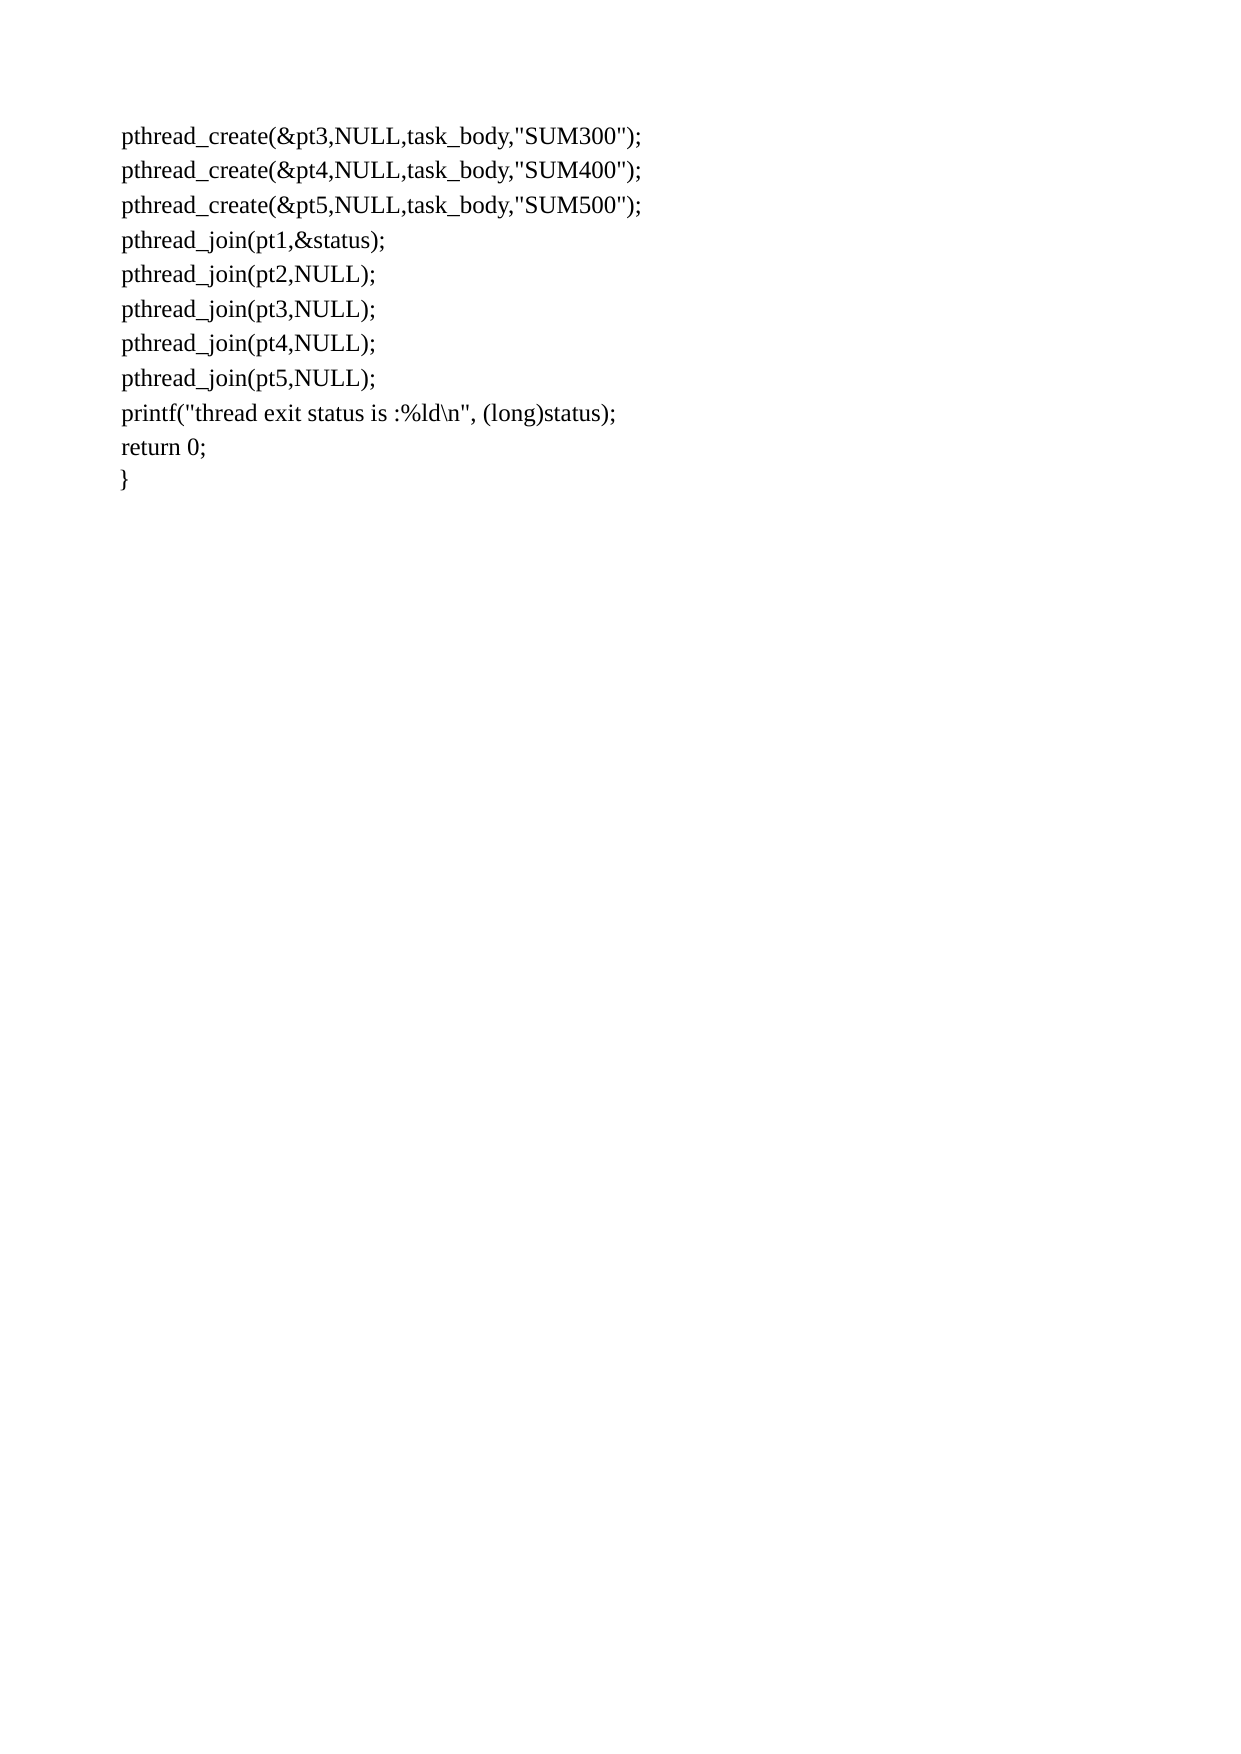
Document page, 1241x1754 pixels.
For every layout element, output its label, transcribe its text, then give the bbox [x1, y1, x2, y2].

table_header printf("thread exit status is :%ld\n", (long)status); [118, 395, 626, 429]
table_header pthread_create(&pt4,NULL,task_body,"SUM400"); [118, 153, 656, 187]
table_header pthread_create(&pt5,NULL,task_body,"SUM500"); [118, 187, 656, 222]
table_header pthread_join(pt4,NULL); [118, 326, 389, 360]
table_header pthread_join(pt1,&status); [118, 222, 398, 256]
table_header return 0; [118, 429, 220, 464]
table_header pthread_join(pt2,NULL); [118, 256, 389, 291]
table_header pthread_join(pt3,NULL); [118, 291, 389, 326]
text } [118, 464, 1122, 493]
table_header pthread_create(&pt3,NULL,task_body,"SUM300"); [118, 118, 656, 153]
table_header pthread_join(pt5,NULL); [118, 360, 389, 395]
